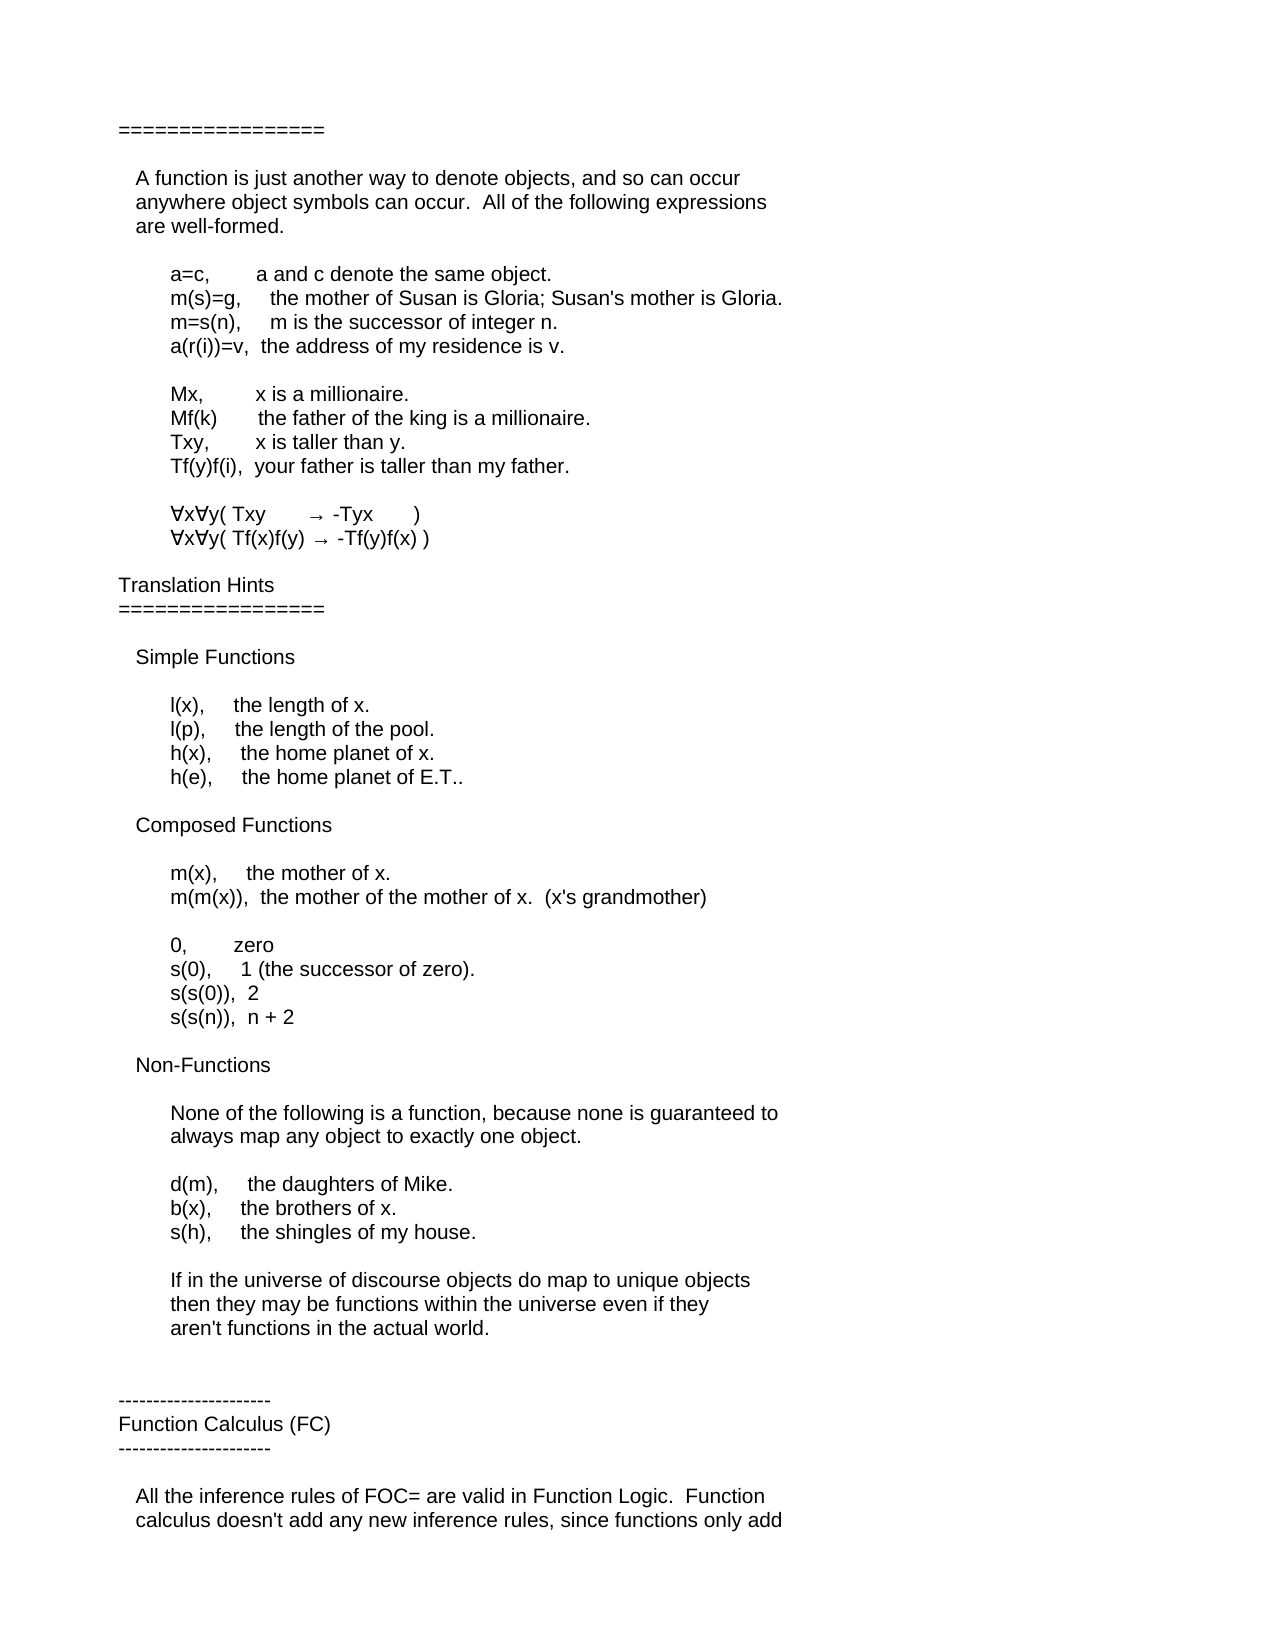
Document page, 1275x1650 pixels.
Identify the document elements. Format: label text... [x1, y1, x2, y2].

text Txy, x is taller than y. [118, 429, 1157, 453]
text Non-Functions [118, 1052, 1157, 1076]
text aren't functions in the actual world. [118, 1316, 1157, 1340]
text always map any object to exactly one object. [118, 1124, 1157, 1148]
text ---------------------- [118, 1436, 1157, 1460]
text s(h), the shingles of my house. [118, 1220, 1157, 1244]
text Tf(y)f(i), your father is taller than my father. [118, 453, 1157, 477]
text d(m), the daughters of Mike. [118, 1172, 1157, 1196]
text 0, zero [118, 933, 1157, 957]
text Function Calculus (FC) [118, 1412, 1157, 1436]
text b(x), the brothers of x. [118, 1196, 1157, 1220]
text m(x), the mother of x. [118, 861, 1157, 885]
text None of the following is a function, because none is guaranteed to [118, 1100, 1157, 1124]
text Translation Hints [118, 573, 1157, 597]
text All the inference rules of FOC= are valid in Function Logic. Function [118, 1484, 1157, 1508]
text calculus doesn't add any new inference rules, since functions only add [118, 1508, 1157, 1532]
text s(s(n)), n + 2 [118, 1004, 1157, 1028]
text m=s(n), m is the successor of integer n. [118, 310, 1157, 334]
text Mf(k) the father of the king is a millionaire. [118, 406, 1157, 429]
text A function is just another way to denote objects, and so can occur [118, 166, 1157, 190]
text Composed Functions [118, 813, 1157, 837]
text h(x), the home planet of x. [118, 741, 1157, 765]
text ================= [118, 597, 1157, 621]
text a(r(i))=v, the address of my residence is v. [118, 334, 1157, 358]
text l(p), the length of the pool. [118, 717, 1157, 741]
text s(0), 1 (the successor of zero). [118, 957, 1157, 981]
text then they may be functions within the universe even if they [118, 1292, 1157, 1316]
text ∀x∀y( Txy → -Tyx ) [118, 501, 1157, 525]
text ================= [118, 118, 1157, 142]
text Mx, x is a millionaire. [118, 382, 1157, 406]
text Simple Functions [118, 645, 1157, 669]
text a=c, a and c denote the same object. [118, 262, 1157, 286]
text l(x), the length of x. [118, 693, 1157, 717]
text If in the universe of discourse objects do map to unique objects [118, 1268, 1157, 1292]
text ∀x∀y( Tf(x)f(y) → -Tf(y)f(x) ) [118, 525, 1157, 549]
text ---------------------- [118, 1388, 1157, 1412]
text s(s(0)), 2 [118, 981, 1157, 1004]
text anywhere object symbols can occur. All of the following expressions [118, 190, 1157, 214]
text m(m(x)), the mother of the mother of x. (x's grandmother) [118, 885, 1157, 909]
text m(s)=g, the mother of Susan is Gloria; Susan's mother is Gloria. [118, 286, 1157, 310]
text h(e), the home planet of E.T.. [118, 765, 1157, 789]
text are well-formed. [118, 214, 1157, 238]
